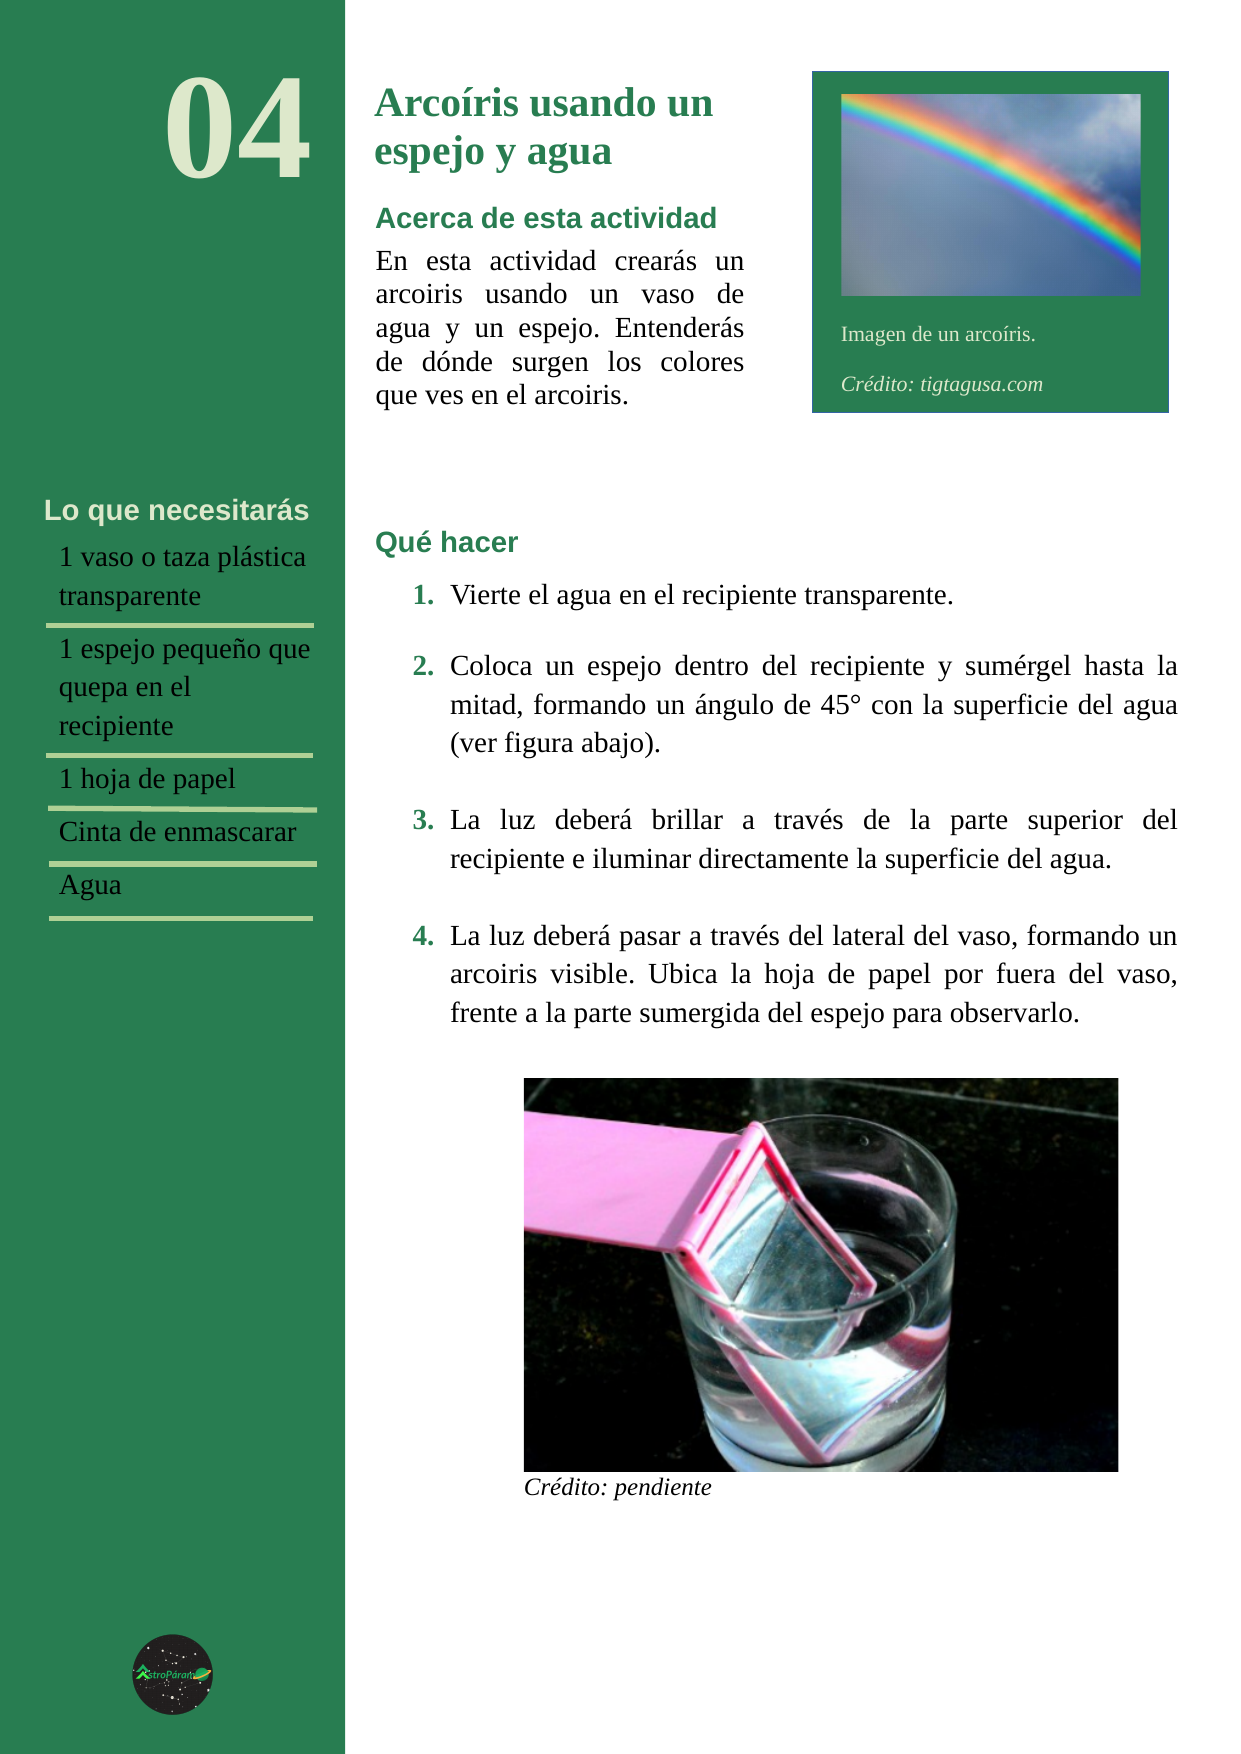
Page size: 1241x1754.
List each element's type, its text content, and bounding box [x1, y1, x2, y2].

subtitle Qué hacer [375, 491, 1179, 559]
list Vierte el agua en el recipiente transparente. [412, 577, 1179, 611]
text Crédito: pendiente [524, 1472, 1118, 1500]
picture [841, 94, 1141, 296]
picture [131, 1633, 214, 1716]
picture [523, 1078, 1119, 1472]
list La luz deberá pasar a través del lateral del vaso, formando un arcoiris visible. Ubica la hoja de papel por fuera del vaso, frente a la parte sumergida del espejo para observarlo. [412, 918, 1179, 1028]
subtitle Acerca de esta actividad [375, 201, 812, 234]
list Coloca un espejo dentro del recipiente y sumérgel hasta la mitad, formando un ángulo de 45° con la superficie del agua (ver figura abajo). [412, 648, 1179, 759]
list La luz deberá brillar a través de la parte superior del recipiente e iluminar directamente la superficie del agua. [412, 802, 1179, 874]
